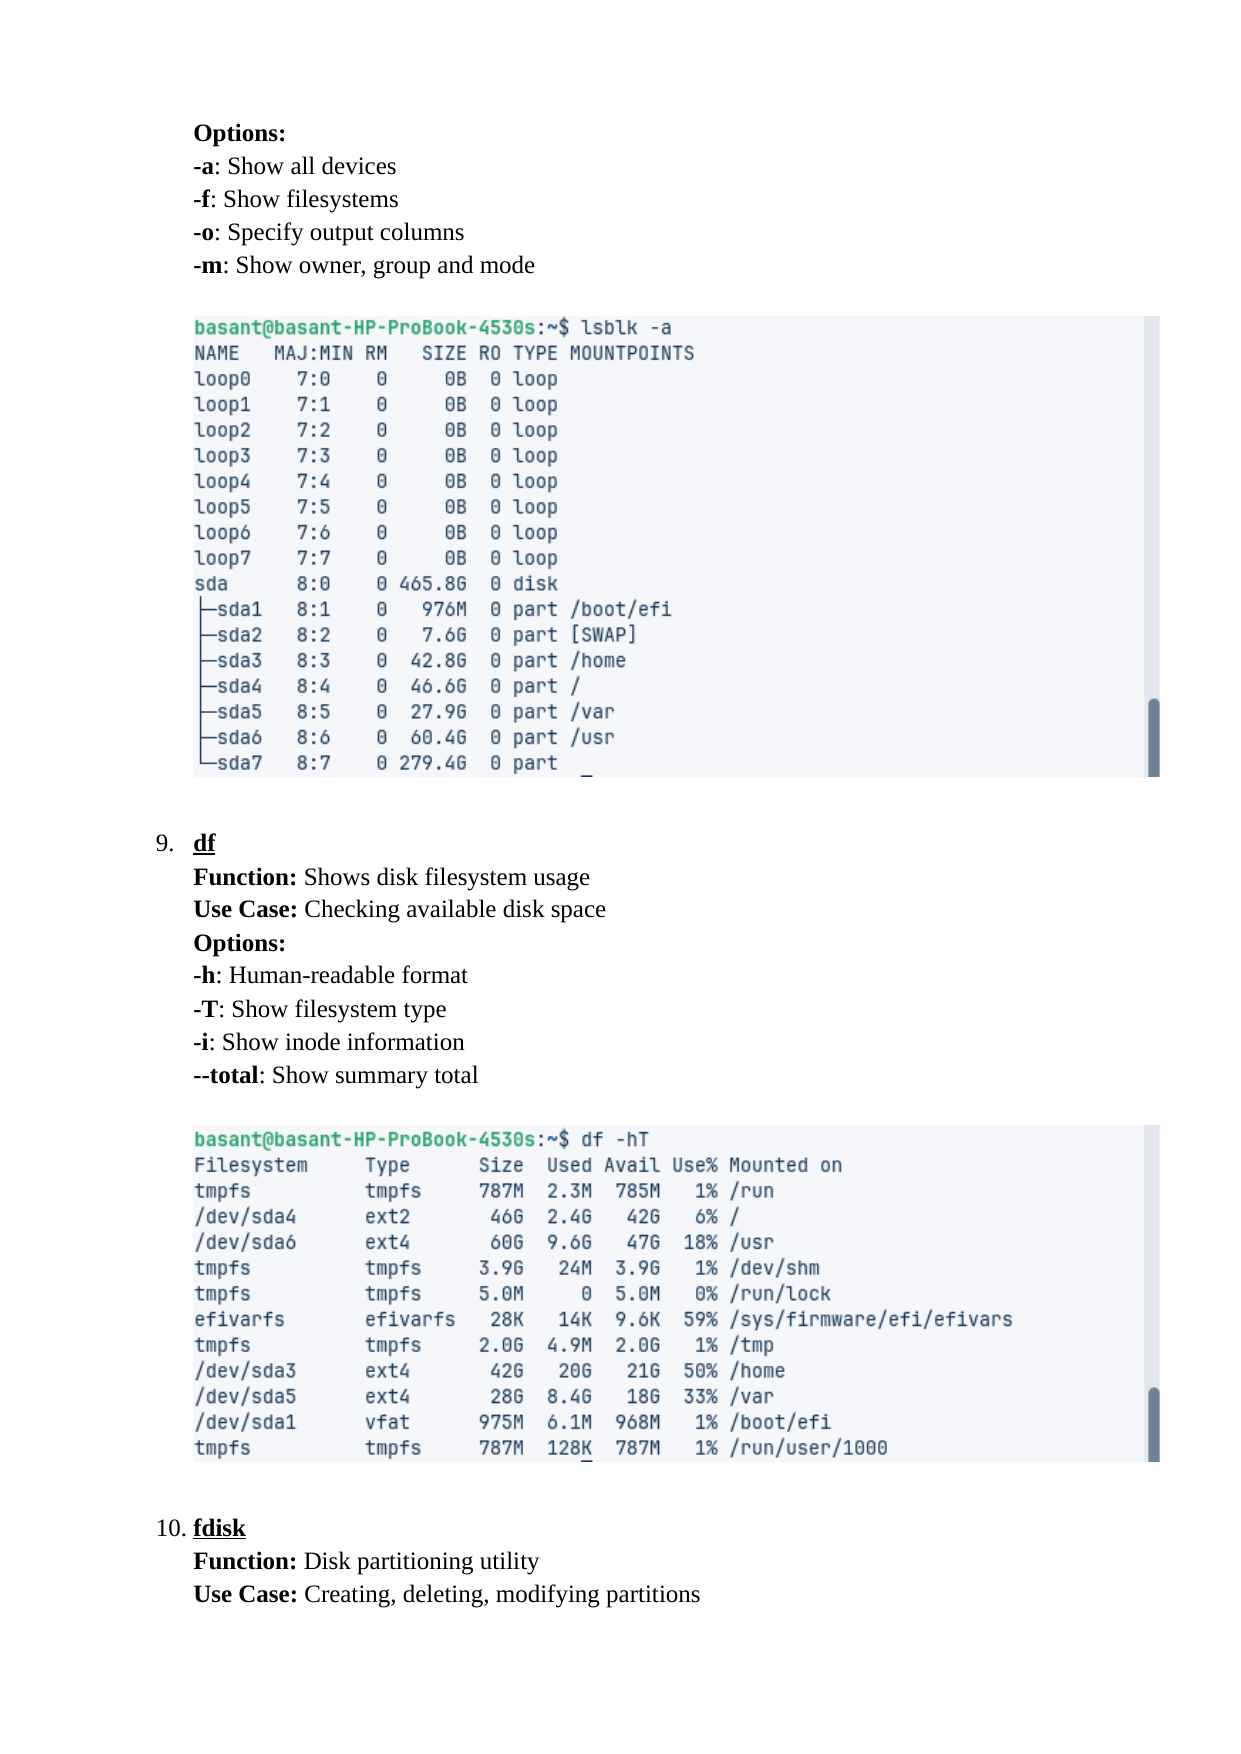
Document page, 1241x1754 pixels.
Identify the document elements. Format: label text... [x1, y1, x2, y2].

list df Function: Shows disk filesystem usage Use Case: Checking available disk space Options: -h: Human-readable format -T: Show filesystem type -i: Show inode information --total: Show summary total [156, 828, 1122, 1494]
list fdisk Function: Disk partitioning utility Use Case: Creating, deleting, modifying partitions [156, 1513, 1122, 1608]
picture [193, 1125, 1160, 1462]
picture [193, 316, 1160, 777]
list Options: -a: Show all devices -f: Show filesystems -o: Specify output columns -m: Show owner, group and mode [156, 118, 1122, 810]
